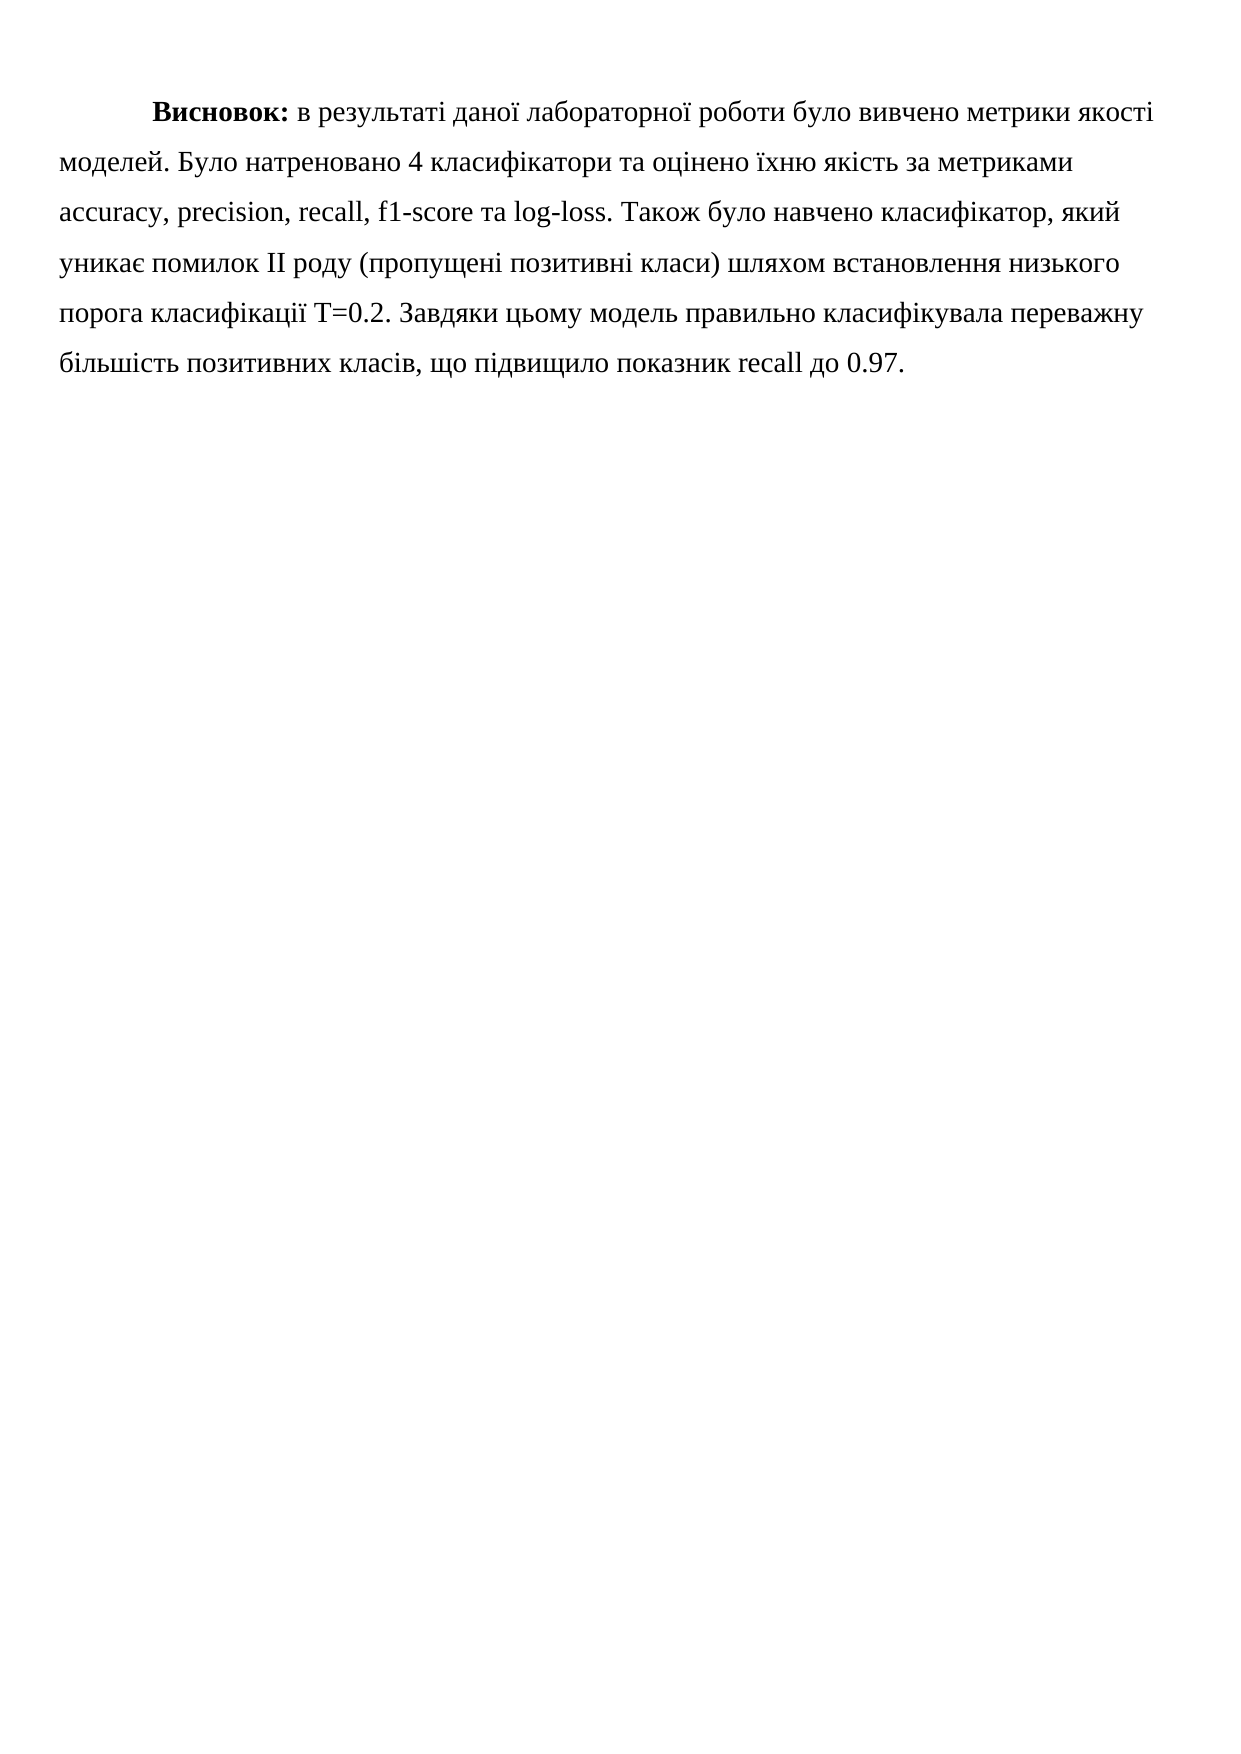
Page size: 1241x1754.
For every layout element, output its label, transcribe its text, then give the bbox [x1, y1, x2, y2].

text Висновок: в результаті даної лабораторної роботи було вивчено метрики якості моделей. Було натреновано 4 класифікатори та оцінено їхню якість за метриками accuracy, precision, recall, f1-score та log-loss. Також було навчено класифікатор, який уникає помилок II роду (пропущені позитивні класи) шляхом встановлення низького порога класифікації T=0.2. Завдяки цьому модель правильно класифікувала переважну більшість позитивних класів, що підвищило показник recall до 0.97. [59, 94, 1181, 379]
